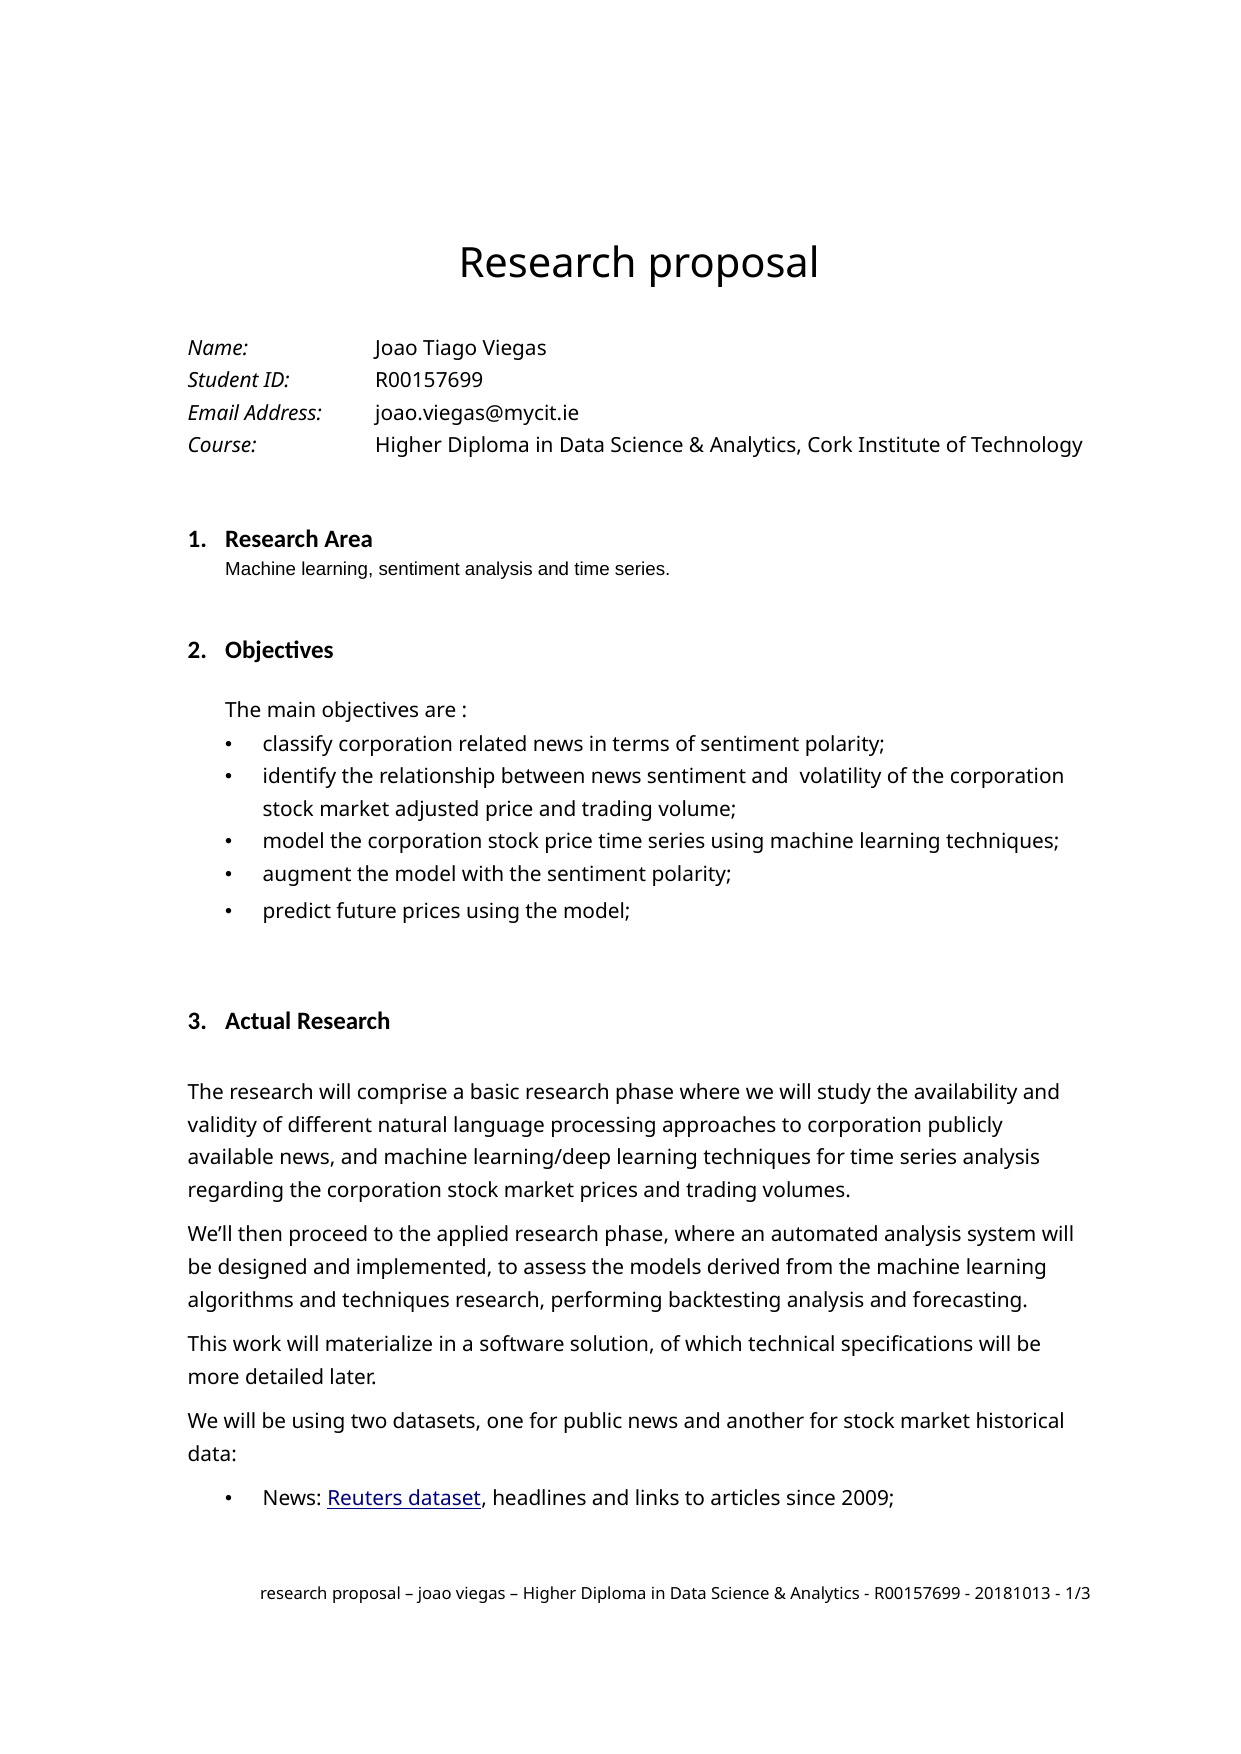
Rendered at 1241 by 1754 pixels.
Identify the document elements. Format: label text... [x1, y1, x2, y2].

list identify the relationship between news sentiment and volatility of the corporation stock market adjusted price and trading volume; [225, 761, 1090, 822]
text This work will materialize in a software solution, of which technical specifications will be more detailed later. [187, 1329, 1090, 1390]
list News: Reuters dataset, headlines and links to articles since 2009; [225, 1483, 1090, 1512]
text Course: Higher Diploma in Data Science & Analytics, Cork Institute of Technology [187, 431, 1090, 459]
text Student ID: R00157699 [187, 365, 1090, 394]
text We will be using two datasets, one for public news and another for stock market historical data: [187, 1406, 1090, 1467]
list classify corporation related news in terms of sentiment polarity; [225, 729, 1090, 757]
list predict future prices using the model; [225, 892, 1090, 926]
list model the corporation stock price time series using machine learning techniques; [225, 826, 1090, 855]
list Actual Research [187, 1006, 1090, 1036]
title Research proposal [187, 233, 1090, 290]
text Email Address: joao.viegas@mycit.ie [187, 398, 1090, 426]
text Name: Joao Tiago Viegas [187, 333, 1090, 361]
list Objectives [187, 634, 1090, 664]
text Machine learning, sentiment analysis and time series. [187, 558, 1090, 580]
list Research Area [187, 523, 1090, 554]
text The main objectives are : [187, 695, 1090, 723]
text We’ll then proceed to the applied research phase, where an automated analysis system will be designed and implemented, to assess the models derived from the machine learning algorithms and techniques research, performing backtesting analysis and forecasting. [187, 1219, 1090, 1313]
text The research will comprise a basic research phase where we will study the availability and validity of different natural language processing approaches to corporation publicly available news, and machine learning/deep learning techniques for time series analysis regarding the corporation stock market prices and trading volumes. [187, 1077, 1090, 1203]
list augment the model with the sentiment polarity; [225, 859, 1090, 887]
